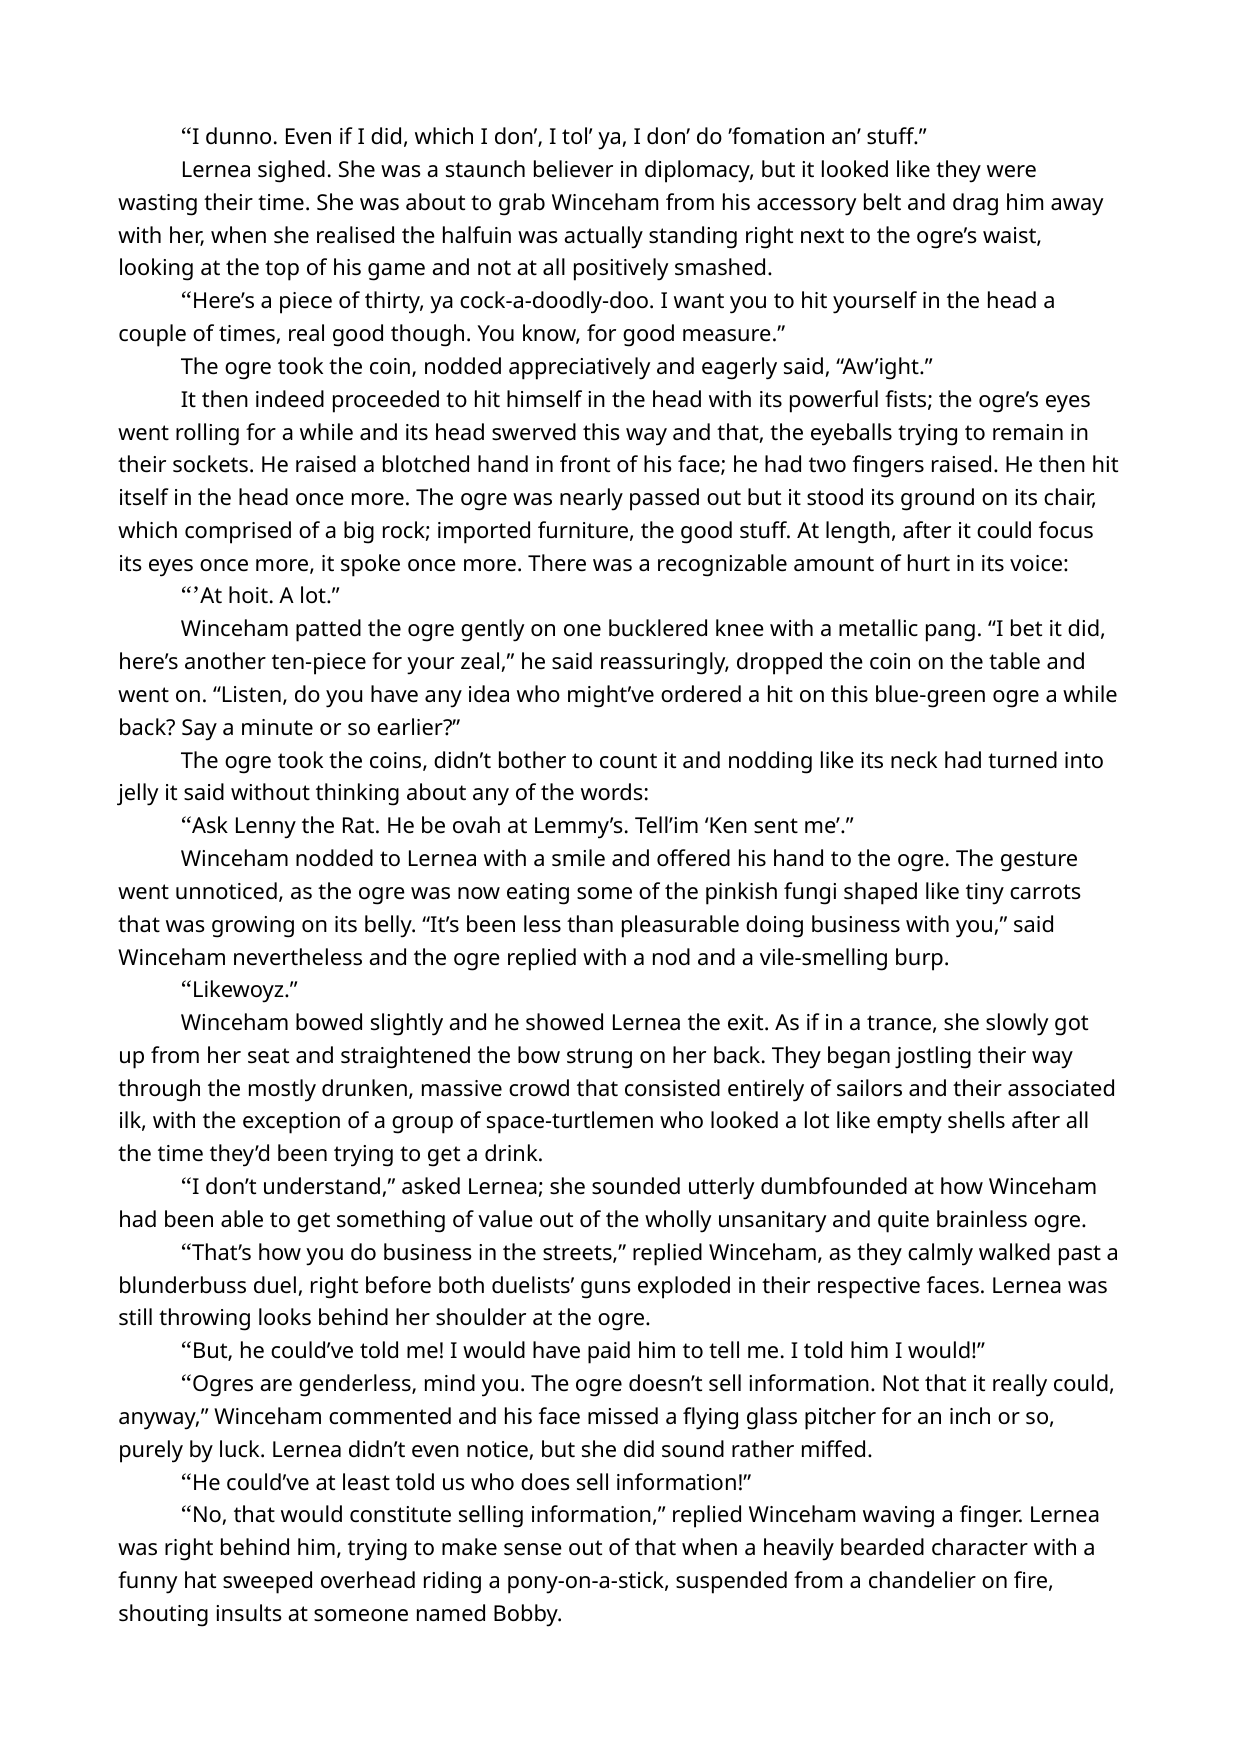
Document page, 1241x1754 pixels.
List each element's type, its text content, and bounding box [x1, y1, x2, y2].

text It then indeed proceeded to hit himself in the head with its powerful fists; the ogre’s eyes went rolling for a while and its head swerved this way and that, the eyeballs trying to remain in their sockets. He raised a blotched hand in front of his face; he had two fingers raised. He then hit itself in the head once more. The ogre was nearly passed out but it stood its ground on its chair, which comprised of a big rock; imported furniture, the good stuff. At length, after it could focus its eyes once more, it spoke once more. There was a recognizable amount of hurt in its voice: [118, 381, 1122, 577]
text “Likewoyz.” [118, 971, 1122, 1004]
text “He could’ve at least told us who does sell information!” [118, 1463, 1122, 1496]
text “I dunno. Even if I did, which I don’, I tol’ ya, I don’ do ’fomation an’ stuff.” [118, 118, 1122, 151]
text “Ask Lenny the Rat. He be ovah at Lemmy’s. Tell’im ‘Ken sent me’.” [118, 807, 1122, 840]
text “I don’t understand,” asked Lernea; she sounded utterly dumbfounded at how Winceham had been able to get something of value out of the wholly unsanitary and quite brainless ogre. [118, 1168, 1122, 1234]
text “That’s how you do business in the streets,” replied Winceham, as they calmly walked past a blunderbuss duel, right before both duelists’ guns exploded in their respective faces. Lernea was still throwing looks behind her shoulder at the ogre. [118, 1234, 1122, 1332]
text “Ogres are genderless, mind you. The ogre doesn’t sell information. Not that it really could, anyway,” Winceham commented and his face missed a flying glass pitcher for an inch or so, purely by luck. Lernea didn’t even notice, but she did sound rather miffed. [118, 1365, 1122, 1463]
text Winceham bowed slightly and he showed Lernea the exit. As if in a trance, she slowly got up from her seat and straightened the bow strung on her back. They began jostling their way through the mostly drunken, massive crowd that consisted entirely of sailors and their associated ilk, with the exception of a group of space-turtlemen who looked a lot like empty shells after all the time they’d been trying to get a drink. [118, 1004, 1122, 1168]
text The ogre took the coins, didn’t bother to count it and nodding like its neck had turned into jelly it said without thinking about any of the words: [118, 742, 1122, 807]
text “’At hoit. A lot.” [118, 577, 1122, 610]
text Winceham nodded to Lernea with a smile and offered his hand to the ogre. The gesture went unnoticed, as the ogre was now eating some of the pinkish fungi shaped like tiny carrots that was growing on its belly. “It’s been less than pleasurable doing business with you,” said Winceham nevertheless and the ogre replied with a nod and a vile-smelling burp. [118, 840, 1122, 971]
text “Here’s a piece of thirty, ya cock-a-doodly-doo. I want you to hit yourself in the head a couple of times, real good though. You know, for good measure.” [118, 282, 1122, 348]
text “But, he could’ve told me! I would have paid him to tell me. I told him I would!” [118, 1332, 1122, 1365]
text Lernea sighed. She was a staunch believer in diplomacy, but it looked like they were wasting their time. She was about to grab Winceham from his accessory belt and drag him away with her, when she realised the halfuin was actually standing right next to the ogre’s waist, looking at the top of his game and not at all positively smashed. [118, 151, 1122, 282]
text “No, that would constitute selling information,” replied Winceham waving a finger. Lernea was right behind him, trying to make sense out of that when a heavily bearded character with a funny hat sweeped overhead riding a pony-on-a-stick, suspended from a chandelier on fire, shouting insults at someone named Bobby. [118, 1496, 1122, 1627]
text Winceham patted the ogre gently on one bucklered knee with a metallic pang. “I bet it did, here’s another ten-piece for your zeal,” he said reassuringly, dropped the coin on the table and went on. “Listen, do you have any idea who might’ve ordered a hit on this blue-green ogre a while back? Say a minute or so earlier?” [118, 610, 1122, 742]
text The ogre took the coin, nodded appreciatively and eagerly said, “Aw’ight.” [118, 348, 1122, 381]
